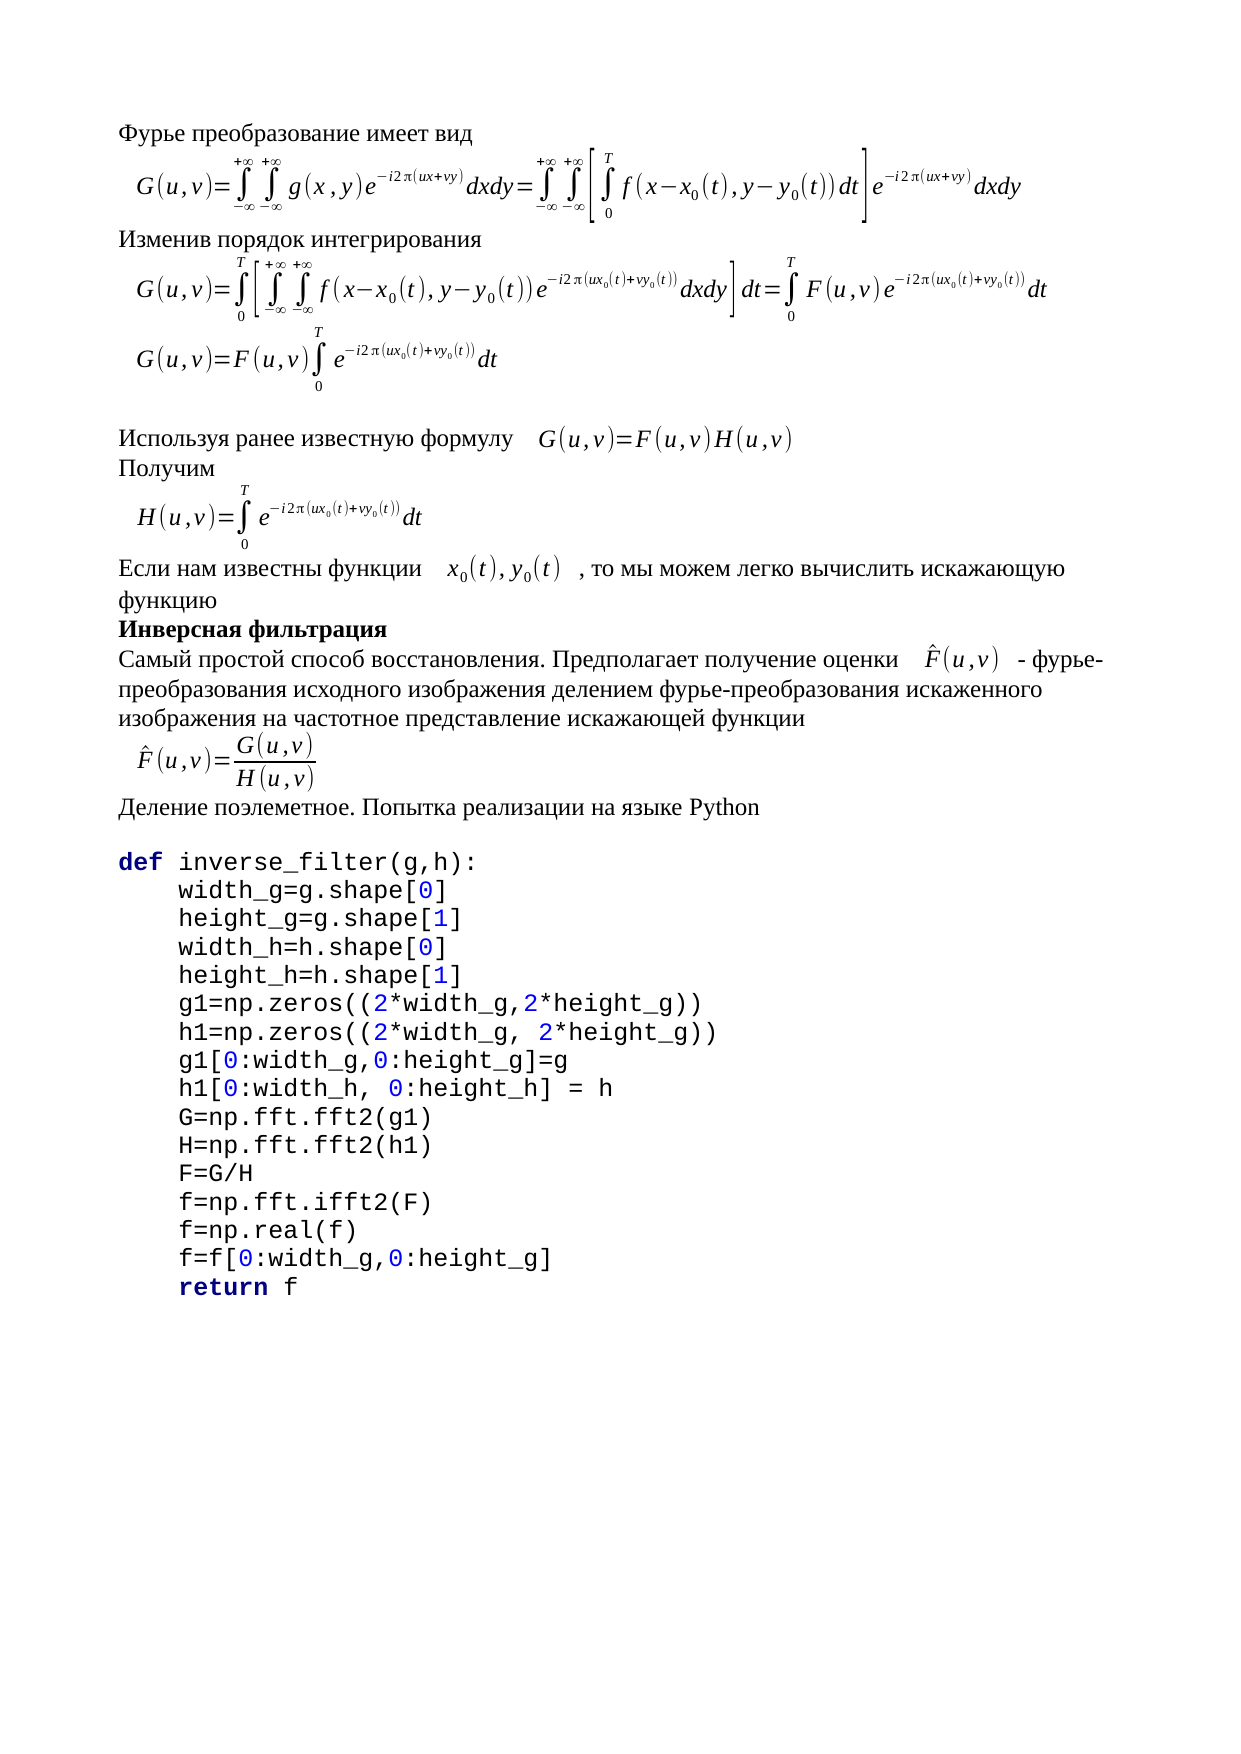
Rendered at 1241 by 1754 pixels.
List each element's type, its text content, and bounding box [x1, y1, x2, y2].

text H=np.fft.fft2(h1) [118, 1133, 1122, 1161]
text g1=np.zeros((2*width_g,2*height_g)) [118, 991, 1122, 1019]
text Фурье преобразование имеет вид [118, 118, 1122, 147]
text G=np.fft.fft2(g1) [118, 1104, 1122, 1133]
text f=f[0:width_g,0:height_g] [118, 1246, 1122, 1274]
text Самый простой способ восстановления. Предполагает получение оценки - фурье-преобразования исходного изображения делением фурье-преобразования искаженного изображения на частотное представление искажающей функции [118, 643, 1122, 731]
text def inverse_filter(g,h): [118, 849, 1122, 878]
text Если нам известны функции , то мы можем легко вычислить искажающую функцию [118, 553, 1122, 614]
text return f [118, 1274, 1122, 1303]
text Используя ранее известную формулу [118, 423, 1122, 453]
text Инверсная фильтрация [118, 614, 1122, 643]
text f=np.fft.ifft2(F) [118, 1189, 1122, 1218]
text Получим [118, 453, 1122, 482]
text Деление поэлеметное. Попытка реализации на языке Python [118, 792, 1122, 821]
text F=G/H [118, 1161, 1122, 1189]
text f=np.real(f) [118, 1218, 1122, 1246]
text h1[0:width_h, 0:height_h] = h [118, 1076, 1122, 1104]
text width_h=h.shape[0] [118, 934, 1122, 963]
text g1[0:width_g,0:height_g]=g [118, 1048, 1122, 1076]
text Изменив порядок интегрирования [118, 224, 1122, 253]
text h1=np.zeros((2*width_g, 2*height_g)) [118, 1019, 1122, 1048]
text height_g=g.shape[1] [118, 906, 1122, 934]
text width_g=g.shape[0] [118, 878, 1122, 906]
text height_h=h.shape[1] [118, 963, 1122, 991]
